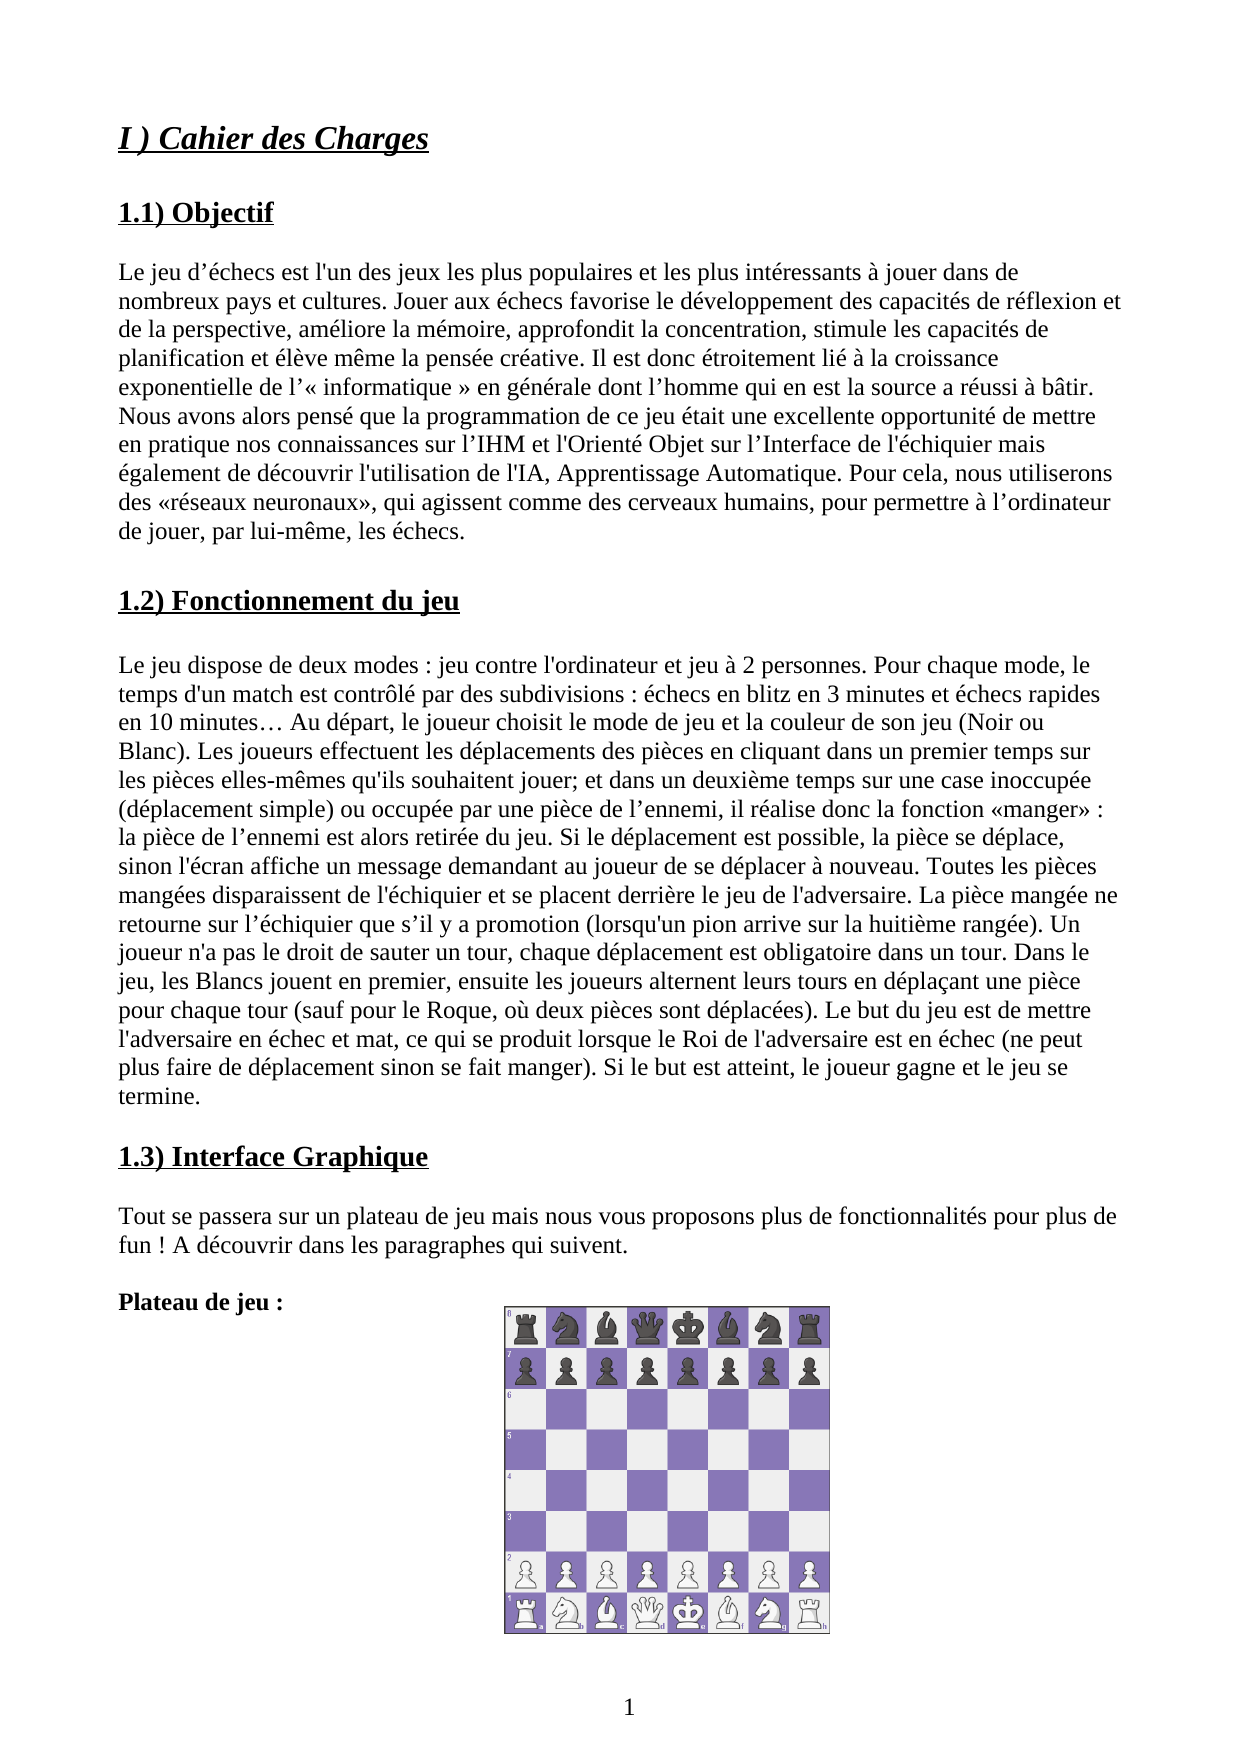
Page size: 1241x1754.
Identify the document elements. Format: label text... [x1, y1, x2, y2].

text 1.3) Interface Graphique [118, 1139, 1122, 1172]
text I ) Cahier des Charges [118, 118, 1122, 156]
text 1.1) Objectif [118, 195, 1122, 228]
text Tout se passera sur un plateau de jeu mais nous vous proposons plus de fonctionnalités pour plus de fun ! A découvrir dans les paragraphes qui suivent. [118, 1201, 1122, 1258]
text Plateau de jeu : [118, 1287, 1122, 1316]
text Le jeu dispose de deux modes : jeu contre l'ordinateur et jeu à 2 personnes. Pour chaque mode, le temps d'un match est contrôlé par des subdivisions : échecs en blitz en 3 minutes et échecs rapides en 10 minutes… Au départ, le joueur choisit le mode de jeu et la couleur de son jeu (Noir ou Blanc). Les joueurs effectuent les déplacements des pièces en cliquant dans un premier temps sur les pièces elles-mêmes qu'ils souhaitent jouer; et dans un deuxième temps sur une case inoccupée (déplacement simple) ou occupée par une pièce de l’ennemi, il réalise donc la fonction «manger» : la pièce de l’ennemi est alors retirée du jeu. Si le déplacement est possible, la pièce se déplace, sinon l'écran affiche un message demandant au joueur de se déplacer à nouveau. Toutes les pièces mangées disparaissent de l'échiquier et se placent derrière le jeu de l'adversaire. La pièce mangée ne retourne sur l’échiquier que s’il y a promotion (lorsqu'un pion arrive sur la huitième rangée). Un joueur n'a pas le droit de sauter un tour, chaque déplacement est obligatoire dans un tour. Dans le jeu, les Blancs jouent en premier, ensuite les joueurs alternent leurs tours en déplaçant une pièce pour chaque tour (sauf pour le Roque, où deux pièces sont déplacées). Le but du jeu est de mettre l'adversaire en échec et mat, ce qui se produit lorsque le Roi de l'adversaire est en échec (ne peut plus faire de déplacement sinon se fait manger). Si le but est atteint, le joueur gagne et le jeu se termine. [118, 650, 1122, 1110]
text 1.2) Fonctionnement du jeu [118, 583, 1122, 616]
picture [504, 1306, 830, 1634]
text Le jeu d’échecs est l'un des jeux les plus populaires et les plus intéressants à jouer dans de nombreux pays et cultures. Jouer aux échecs favorise le développement des capacités de réflexion et de la perspective, améliore la mémoire, approfondit la concentration, stimule les capacités de planification et élève même la pensée créative. Il est donc étroitement lié à la croissance exponentielle de l’« informatique » en générale dont l’homme qui en est la source a réussi à bâtir. Nous avons alors pensé que la programmation de ce jeu était une excellente opportunité de mettre en pratique nos connaissances sur l’IHM et l'Orienté Objet sur l’Interface de l'échiquier mais également de découvrir l'utilisation de l'IA, Apprentissage Automatique. Pour cela, nous utiliserons des «réseaux neuronaux», qui agissent comme des cerveaux humains, pour permettre à l’ordinateur de jouer, par lui-même, les échecs. [118, 257, 1122, 544]
